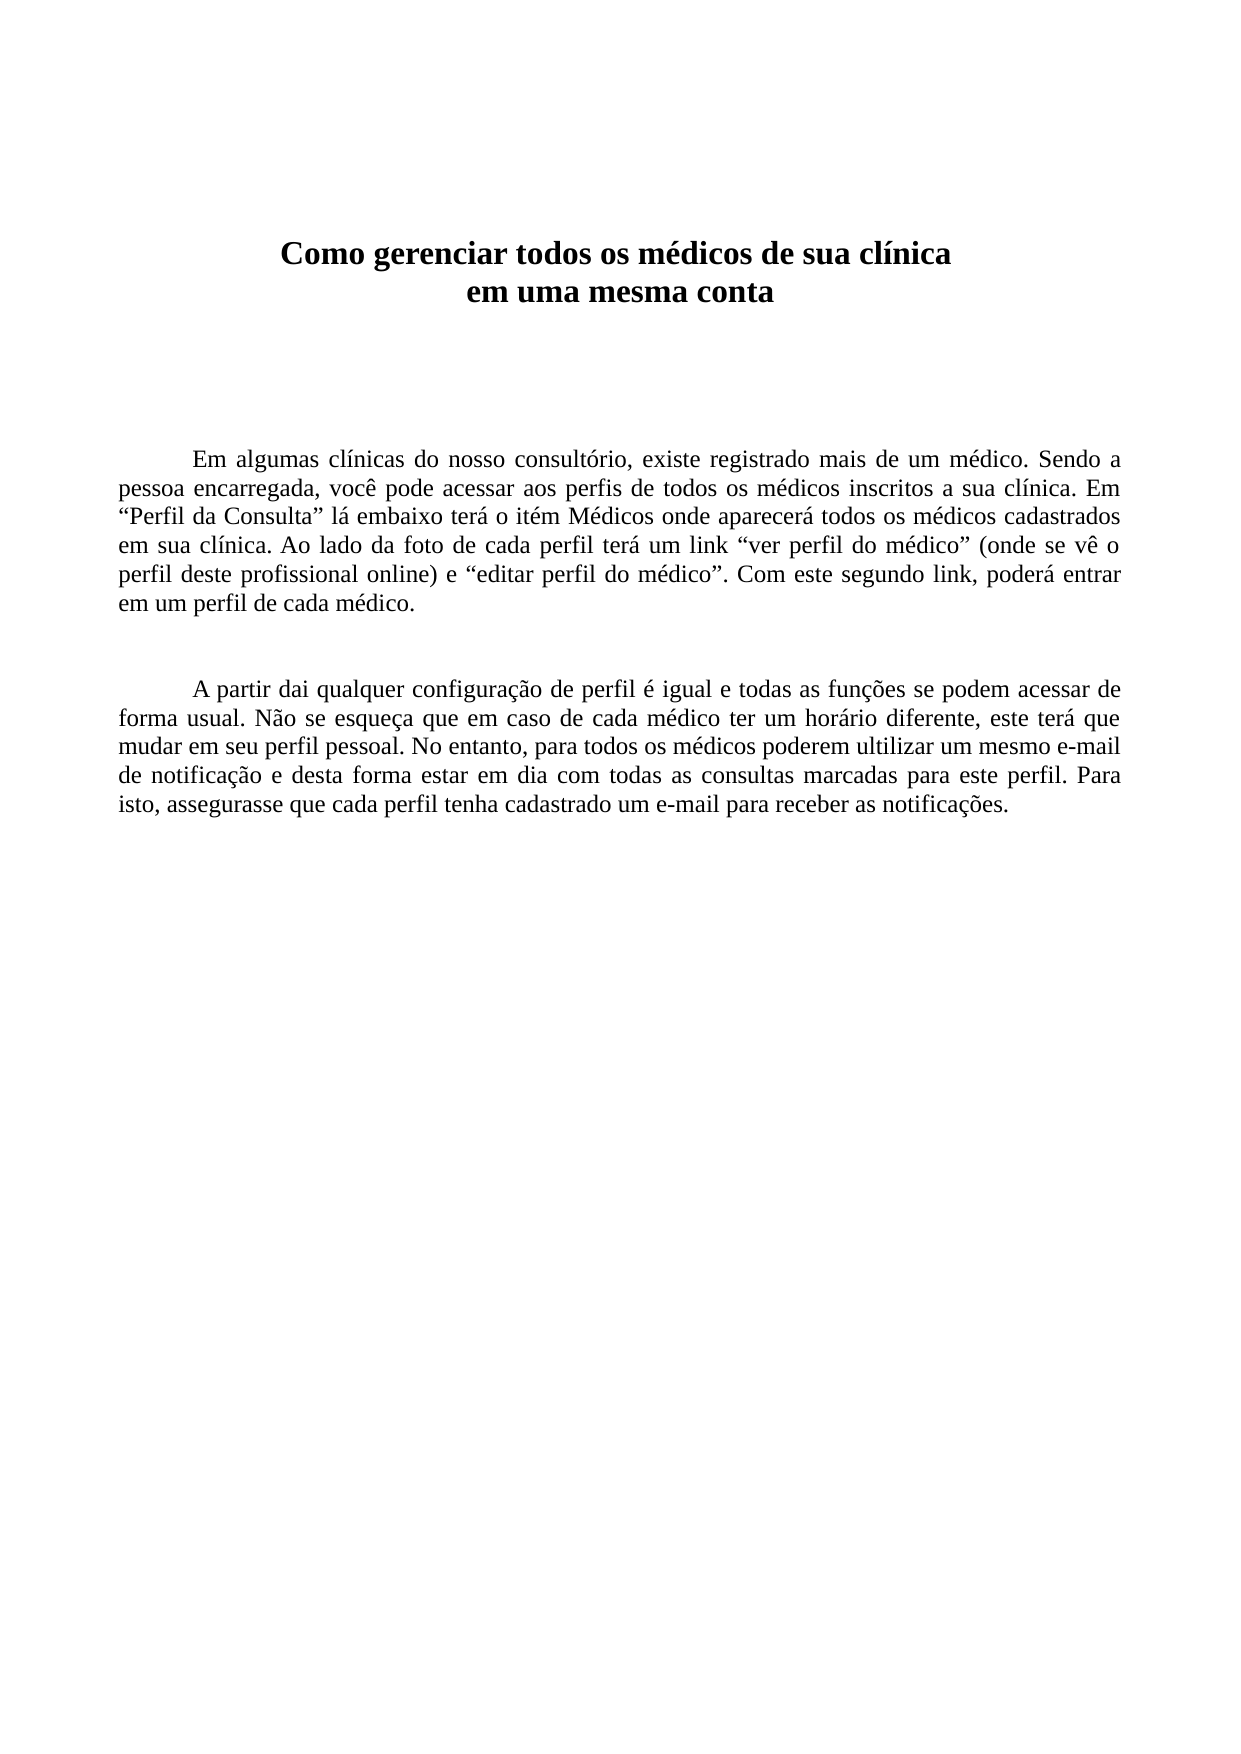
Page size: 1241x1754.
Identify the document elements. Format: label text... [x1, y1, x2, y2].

text em uma mesma conta [118, 271, 1122, 310]
text Como gerenciar todos os médicos de sua clínica [118, 233, 1122, 271]
text Em algumas clínicas do nosso consultório, existe registrado mais de um médico. Sendo a pessoa encarregada, você pode acessar aos perfis de todos os médicos inscritos a sua clínica. Em “Perfil da Consulta” lá embaixo terá o itém Médicos onde aparecerá todos os médicos cadastrados em sua clínica. Ao lado da foto de cada perfil terá um link “ver perfil do médico” (onde se vê o perfil deste profissional online) e “editar perfil do médico”. Com este segundo link, poderá entrar em um perfil de cada médico. [118, 444, 1122, 616]
text A partir dai qualquer configuração de perfil é igual e todas as funções se podem acessar de forma usual. Não se esqueça que em caso de cada médico ter um horário diferente, este terá que mudar em seu perfil pessoal. No entanto, para todos os médicos poderem ultilizar um mesmo e-mail de notificação e desta forma estar em dia com todas as consultas marcadas para este perfil. Para isto, assegurasse que cada perfil tenha cadastrado um e-mail para receber as notificações. [118, 674, 1122, 818]
